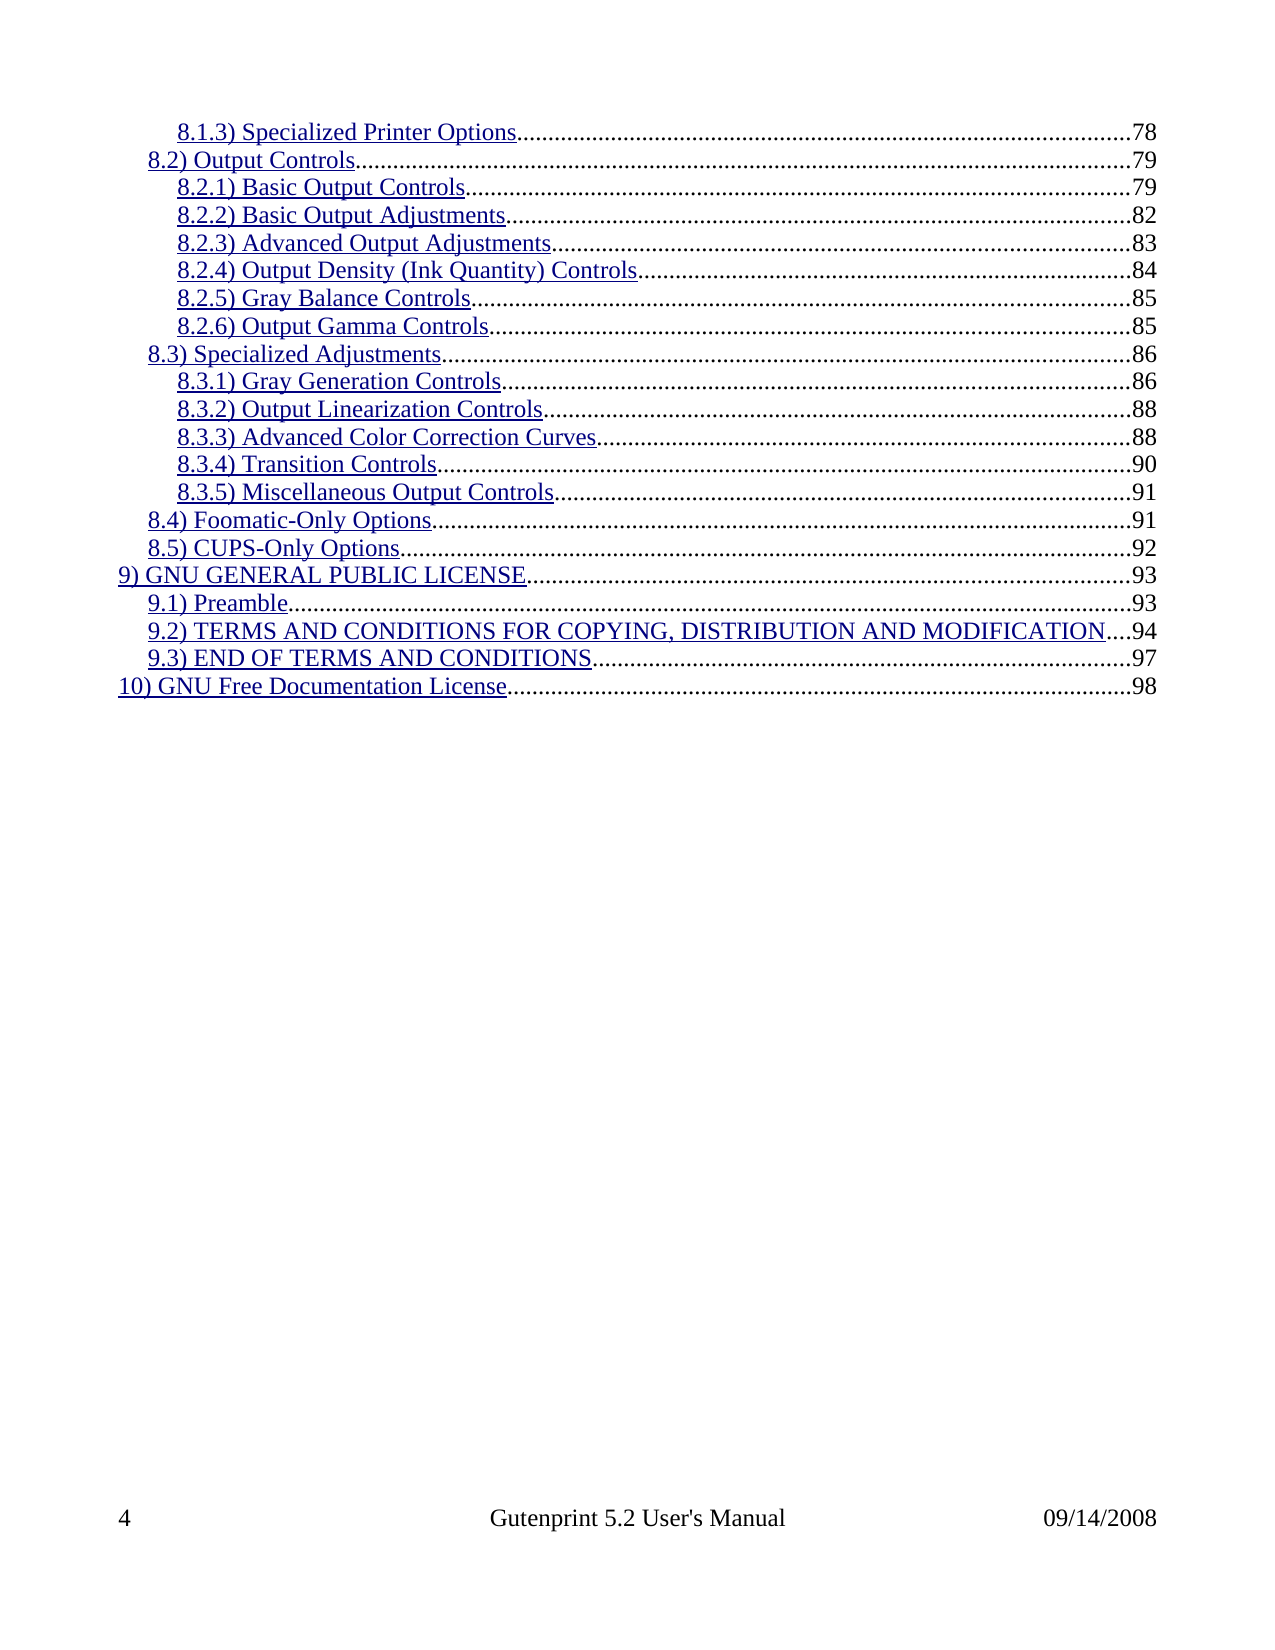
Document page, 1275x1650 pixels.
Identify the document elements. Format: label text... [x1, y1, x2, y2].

text 8.2) Output Controls 79 [148, 146, 1157, 173]
text 8.2.5) Gray Balance Controls 85 [177, 284, 1157, 312]
text 9.3) END OF TERMS AND CONDITIONS 97 [148, 644, 1157, 672]
text 9.2) TERMS AND CONDITIONS FOR COPYING, DISTRIBUTION AND MODIFICATION 94 [148, 617, 1157, 644]
text 8.2.3) Advanced Output Adjustments 83 [177, 229, 1157, 257]
text 8.3.4) Transition Controls 90 [177, 451, 1157, 478]
text 8.3.5) Miscellaneous Output Controls 91 [177, 478, 1157, 506]
text 8.5) CUPS-Only Options 92 [148, 534, 1157, 561]
text 8.3.3) Advanced Color Correction Curves 88 [177, 423, 1157, 451]
text 9.1) Preamble 93 [148, 589, 1157, 617]
text 9) GNU GENERAL PUBLIC LICENSE 93 [118, 561, 1157, 589]
text 8.3.1) Gray Generation Controls 86 [177, 367, 1157, 395]
text 8.3) Specialized Adjustments 86 [148, 340, 1157, 367]
text 8.2.2) Basic Output Adjustments 82 [177, 201, 1157, 229]
text 8.2.6) Output Gamma Controls 85 [177, 312, 1157, 340]
text 8.1.3) Specialized Printer Options 78 [177, 118, 1157, 146]
text 8.2.1) Basic Output Controls 79 [177, 173, 1157, 201]
text 8.4) Foomatic-Only Options 91 [148, 506, 1157, 534]
text 8.2.4) Output Density (Ink Quantity) Controls 84 [177, 257, 1157, 284]
text 10) GNU Free Documentation License 98 [118, 672, 1157, 700]
text 8.3.2) Output Linearization Controls 88 [177, 395, 1157, 423]
